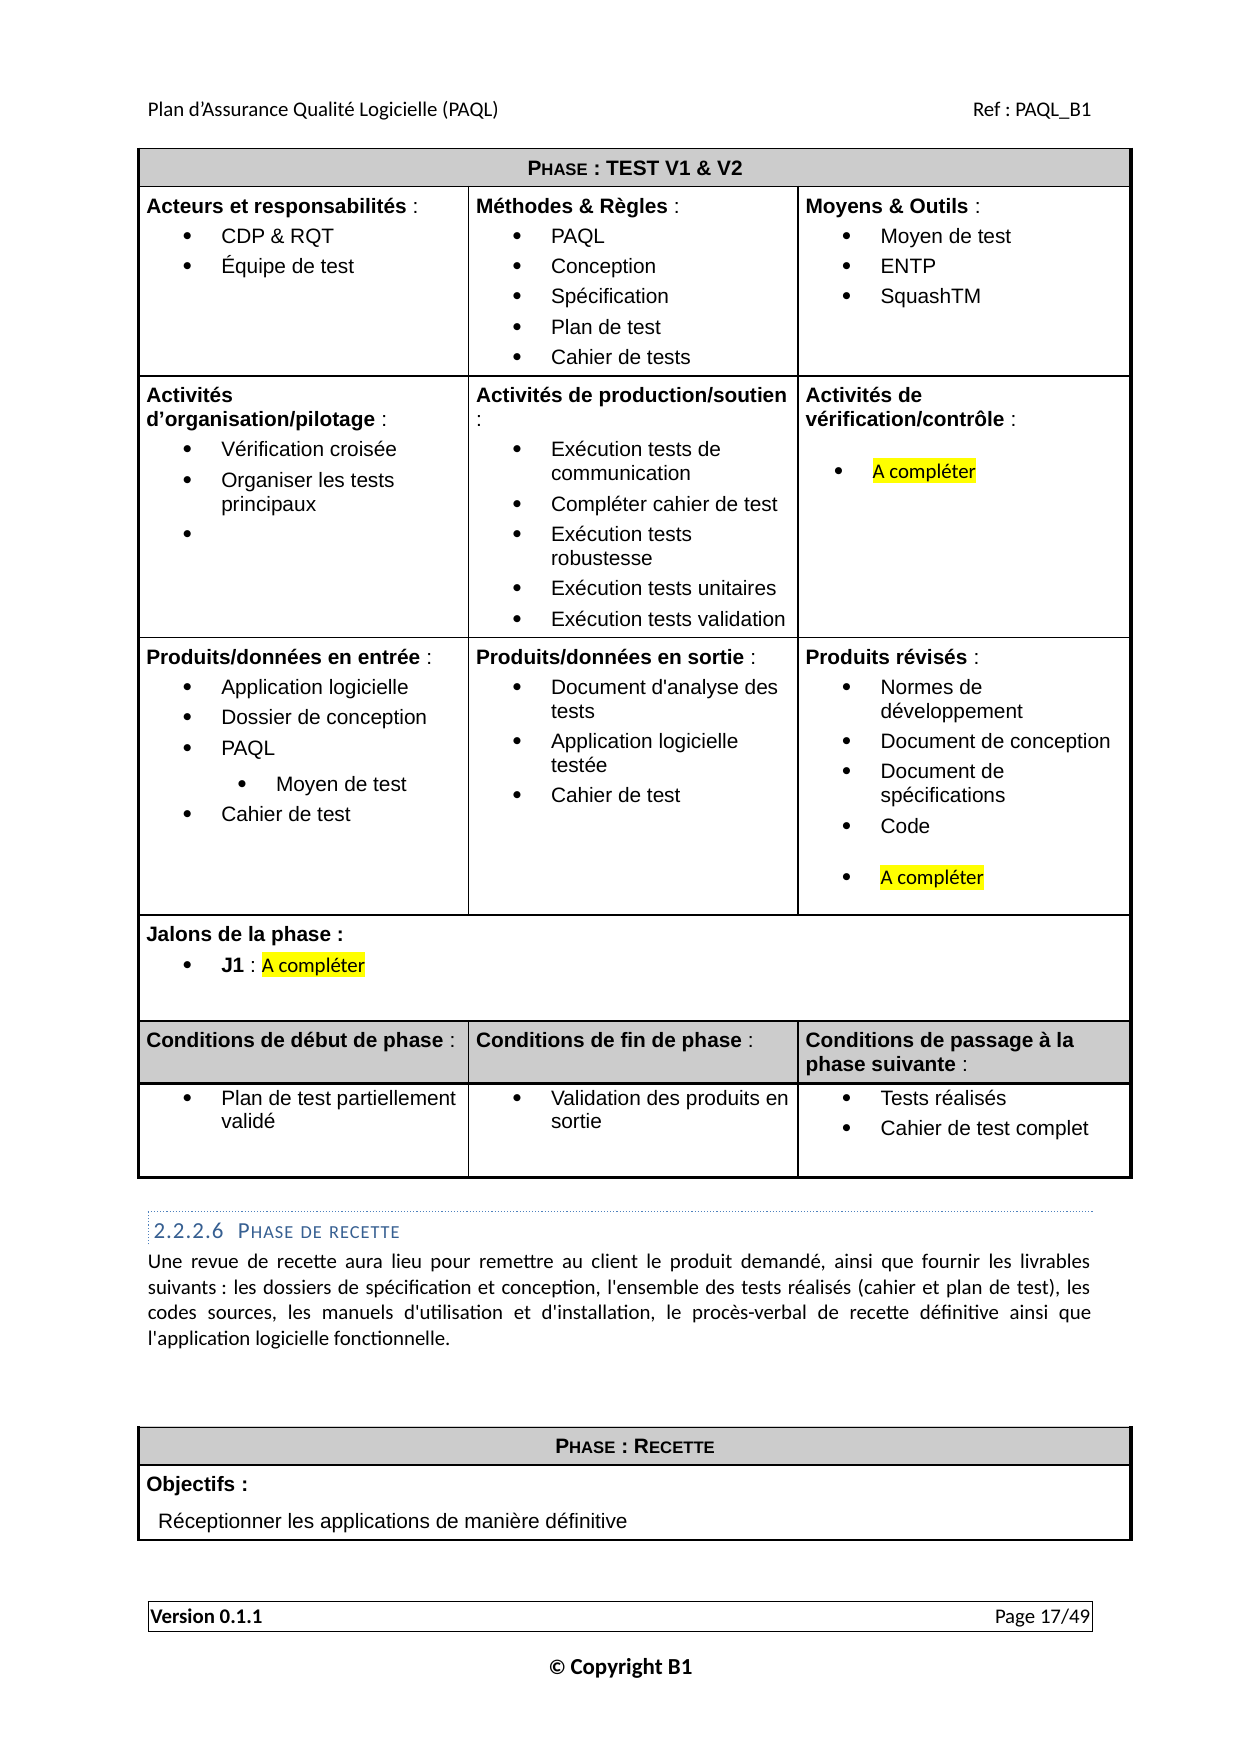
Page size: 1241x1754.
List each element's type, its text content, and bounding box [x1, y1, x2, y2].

table_cell Produits révisés : Normes de développement Document de conception Document de spécifications Code A compléter [799, 638, 1129, 914]
table_header Phase : TEST V1 & V2 [140, 149, 1129, 186]
table_cell Plan de test partiellement validé [140, 1085, 468, 1176]
table_cell Acteurs et responsabilités : CDP & RQT Équipe de test [140, 187, 468, 375]
table_cell Tests réalisés Cahier de test complet [799, 1085, 1129, 1176]
table_cell Produits/données en entrée : Application logicielle Dossier de conception PAQL Moyen de test Cahier de test [140, 638, 468, 914]
table_cell Méthodes & Règles : PAQL Conception Spécification Plan de test Cahier de tests [469, 187, 797, 375]
table_cell Conditions de passage à la phase suivante : [799, 1022, 1129, 1082]
table_cell Activités de vérification/contrôle : A compléter [799, 377, 1129, 637]
table_cell Conditions de fin de phase : [469, 1022, 797, 1082]
table_cell Conditions de début de phase : [140, 1022, 468, 1082]
table_cell Moyens & Outils : Moyen de test ENTP SquashTM [799, 187, 1129, 375]
text Une revue de recette aura lieu pour remettre au client le produit demandé, ainsi que fournir les livrables suivants : les dossiers de spécification et conception, l'ensemble des tests réalisés (cahier et plan de test), les codes sources, les manuels d'utilisation et d'installation, le procès-verbal de recette définitive ainsi que l'application logicielle fonctionnelle. [148, 1248, 1093, 1350]
list Phase de recette [148, 1211, 1093, 1244]
table_cell Objectifs : Réceptionner les applications de manière définitive [140, 1466, 1129, 1539]
table_header Phase : Recette [140, 1428, 1129, 1464]
table_cell Activités de production/soutien : Exécution tests de communication Compléter cahier de test Exécution tests robustesse Exécution tests unitaires Exécution tests validation [469, 377, 797, 637]
table_cell Produits/données en sortie : Document d'analyse des tests Application logicielle testée Cahier de test [469, 638, 797, 914]
table_cell Jalons de la phase : J1 : A compléter [140, 916, 1129, 1020]
table_cell Validation des produits en sortie [469, 1085, 797, 1176]
table_cell Activités d’organisation/pilotage : Vérification croisée Organiser les tests principaux [140, 377, 468, 637]
